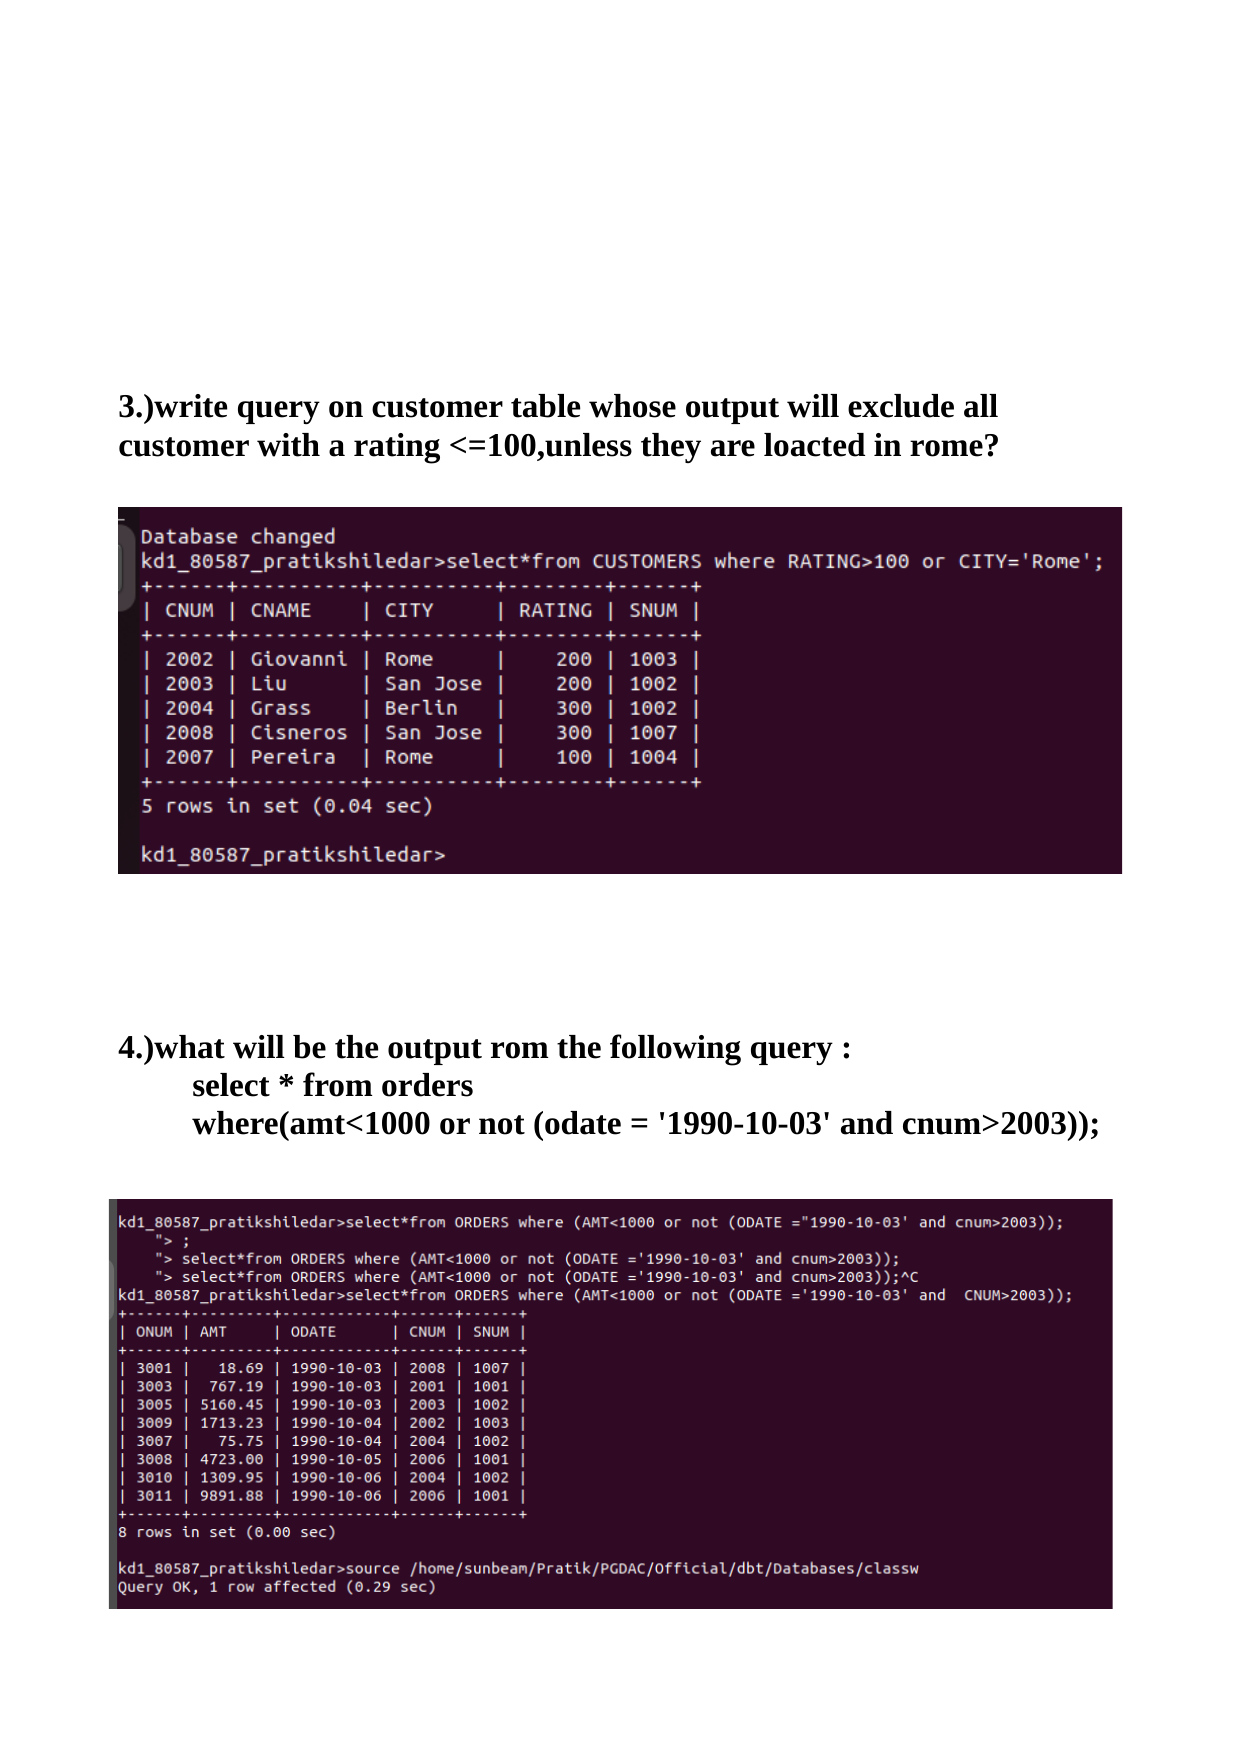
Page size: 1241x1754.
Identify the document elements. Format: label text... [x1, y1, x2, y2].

picture [118, 507, 1123, 874]
text 4.)what will be the output rom the following query : [118, 1027, 1122, 1065]
text select * from orders [118, 1065, 1122, 1103]
text where(amt<1000 or not (odate = '1990-10-03' and cnum>2003)); [118, 1103, 1122, 1142]
picture [108, 1199, 1113, 1609]
text 3.)write query on customer table whose output will exclude all customer with a rating <=100,unless they are loacted in rome? [118, 386, 1122, 463]
